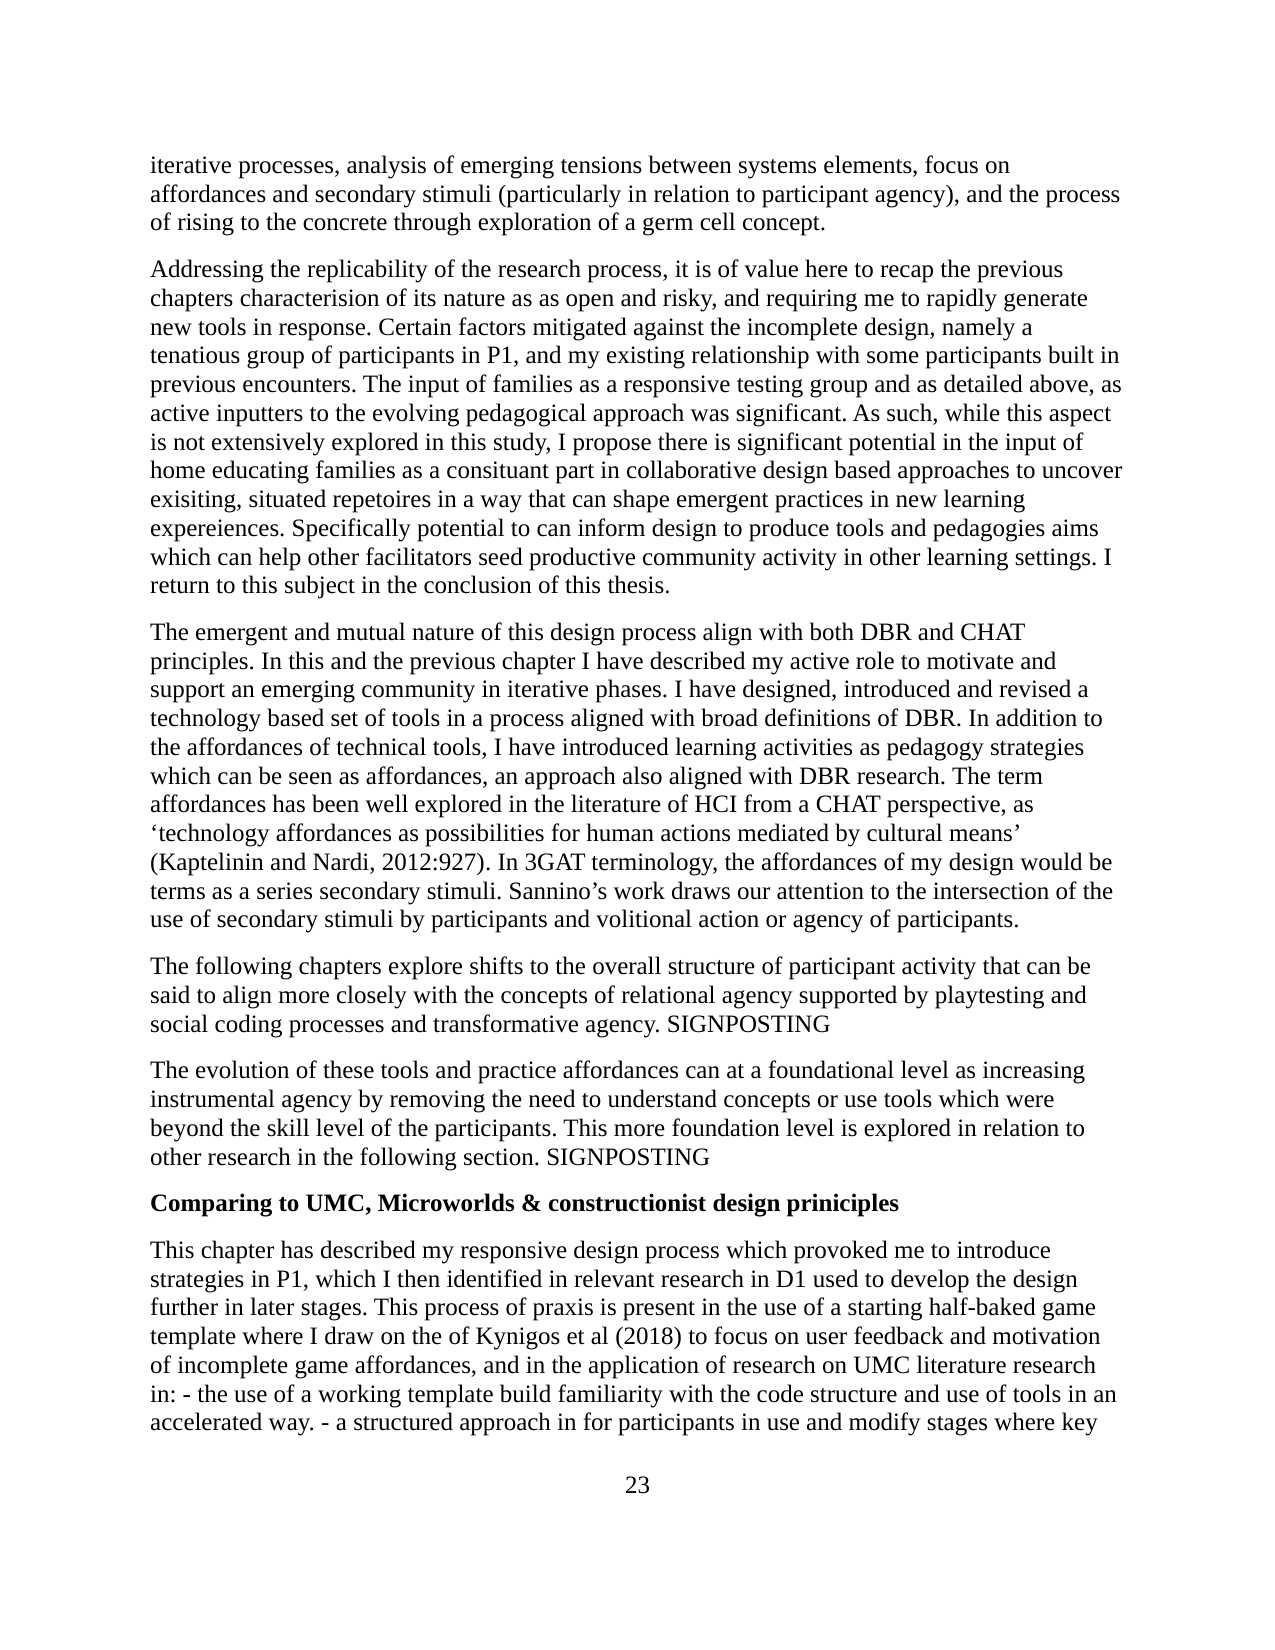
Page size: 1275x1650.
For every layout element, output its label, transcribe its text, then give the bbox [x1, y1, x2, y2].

text This chapter has described my responsive design process which provoked me to introduce strategies in P1, which I then identified in relevant research in D1 used to develop the design further in later stages. This process of praxis is present in the use of a starting half-baked game template where I draw on the of Kynigos et al (2018) to focus on user feedback and motivation of incomplete game affordances, and in the application of research on UMC literature research in: - the use of a working template build familiarity with the code structure and use of tools in an accelerated way. - a structured approach in for participants in use and modify stages where key [150, 1235, 1125, 1436]
text The emergent and mutual nature of this design process align with both DBR and CHAT principles. In this and the previous chapter I have described my active role to motivate and support an emerging community in iterative phases. I have designed, introduced and revised a technology based set of tools in a process aligned with broad definitions of DBR. In addition to the affordances of technical tools, I have introduced learning activities as pedagogy strategies which can be seen as affordances, an approach also aligned with DBR research. The term affordances has been well explored in the literature of HCI from a CHAT perspective, as ‘technology affordances as possibilities for human actions mediated by cultural means’ (Kaptelinin and Nardi, 2012:927). In 3GAT terminology, the affordances of my design would be terms as a series secondary stimuli. Sannino’s work draws our attention to the intersection of the use of secondary stimuli by participants and volitional action or agency of participants. [150, 617, 1125, 933]
text The following chapters explore shifts to the overall structure of participant activity that can be said to align more closely with the concepts of relational agency supported by playtesting and social coding processes and transformative agency. SIGNPOSTING [150, 951, 1125, 1037]
text The evolution of these tools and practice affordances can at a foundational level as increasing instrumental agency by removing the need to understand concepts or use tools which were beyond the skill level of the participants. This more foundation level is explored in relation to other research in the following section. SIGNPOSTING [150, 1055, 1125, 1170]
text iterative processes, analysis of emerging tensions between systems elements, focus on affordances and secondary stimuli (particularly in relation to participant agency), and the process of rising to the concrete through exploration of a germ cell concept. [150, 150, 1125, 236]
text Comparing to UMC, Microworlds & constructionist design priniciples [150, 1188, 1125, 1217]
text Addressing the replicability of the research process, it is of value here to recap the previous chapters characterision of its nature as as open and risky, and requiring me to rapidly generate new tools in response. Certain factors mitigated against the incomplete design, namely a tenatious group of participants in P1, and my existing relationship with some participants built in previous encounters. The input of families as a responsive testing group and as detailed above, as active inputters to the evolving pedagogical approach was significant. As such, while this aspect is not extensively explored in this study, I propose there is significant potential in the input of home educating families as a consituant part in collaborative design based approaches to uncover exisiting, situated repetoires in a way that can shape emergent practices in new learning expereiences. Specifically potential to can inform design to produce tools and pedagogies aims which can help other facilitators seed productive community activity in other learning settings. I return to this subject in the conclusion of this thesis. [150, 254, 1125, 599]
